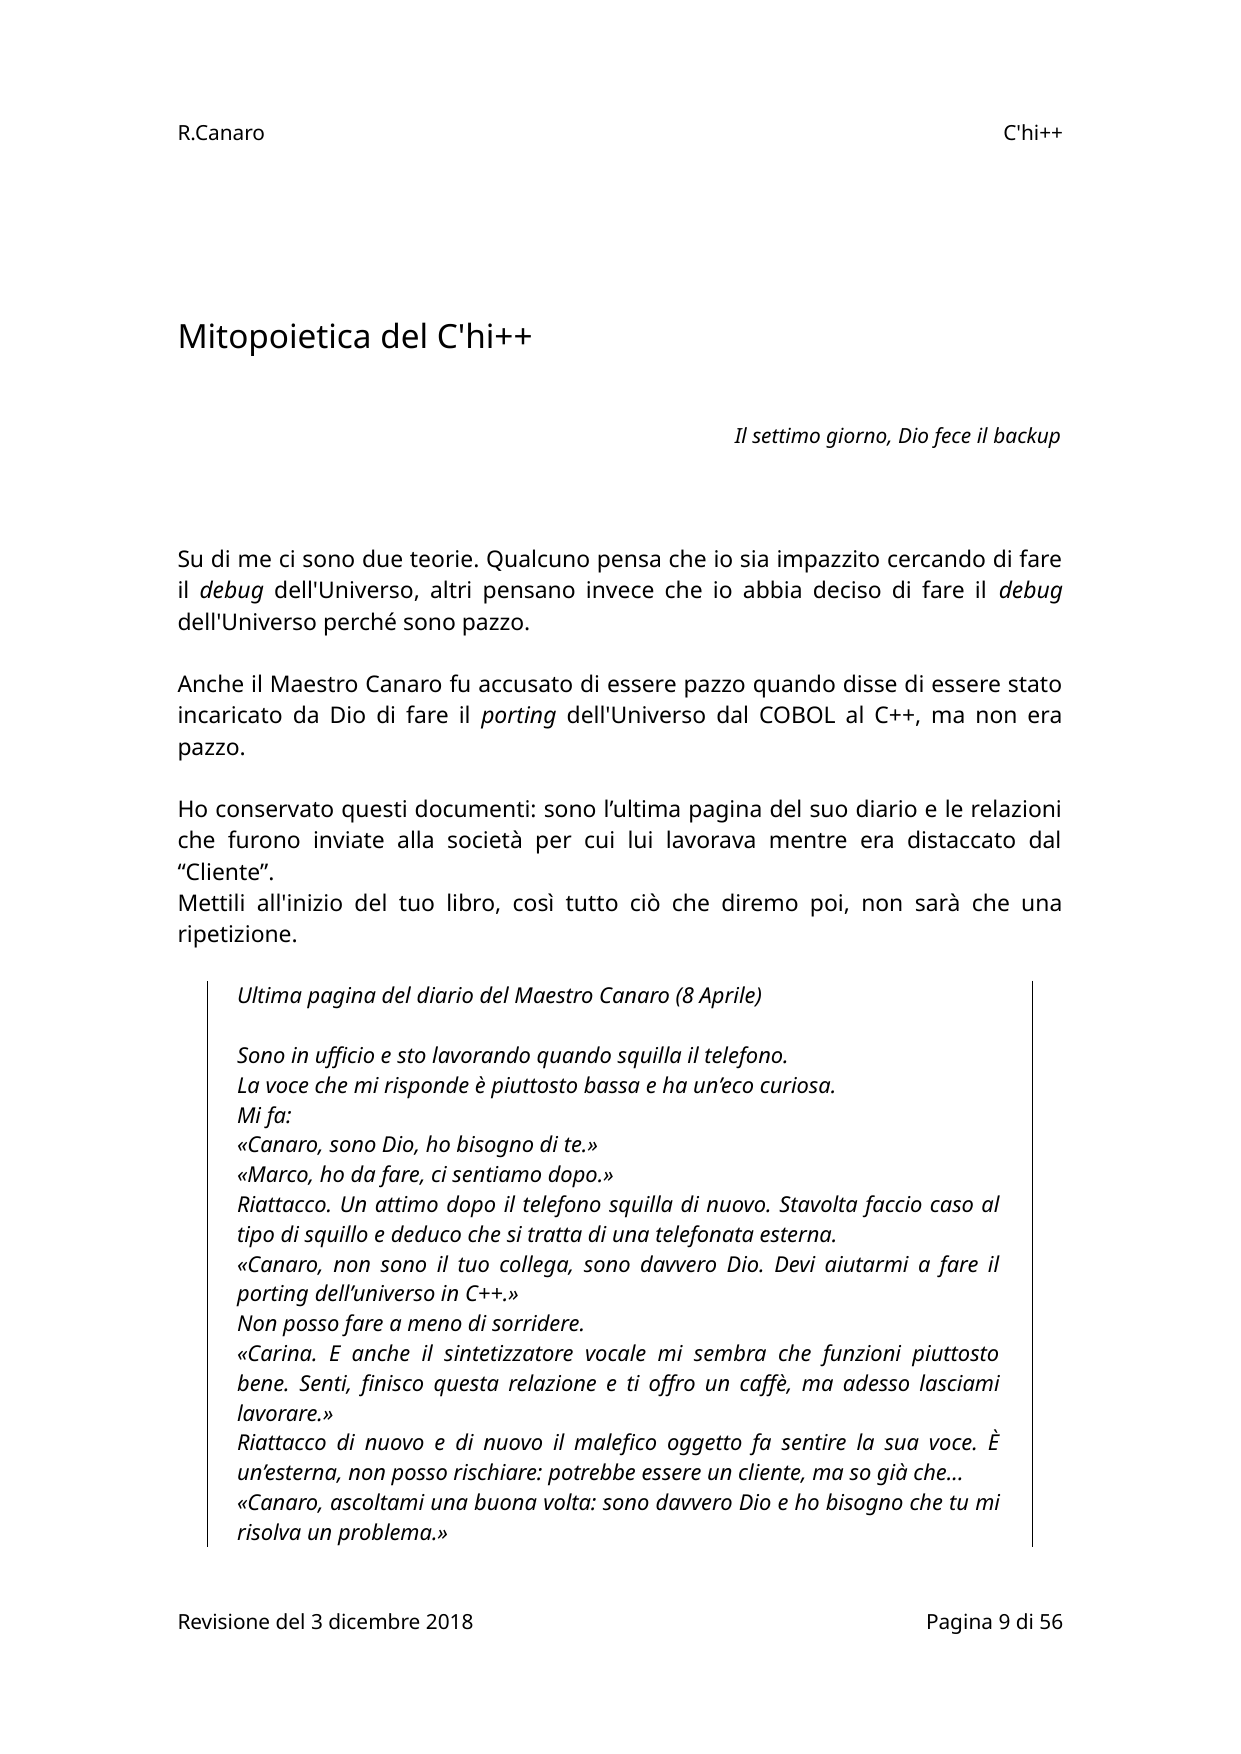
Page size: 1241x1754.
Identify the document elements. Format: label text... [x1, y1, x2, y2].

text Il settimo giorno, Dio fece il backup [177, 421, 1063, 449]
subtitle Mitopoietica del C'hi++ [177, 313, 1063, 358]
text «Canaro, sono Dio, ho bisogno di te.» [208, 1129, 1032, 1159]
text Non posso fare a meno di sorridere. [208, 1308, 1032, 1338]
text Riattacco. Un attimo dopo il telefono squilla di nuovo. Stavolta faccio caso al tipo di squillo e deduco che si tratta di una telefonata esterna. [208, 1189, 1032, 1249]
text «Canaro, non sono il tuo collega, sono davvero Dio. Devi aiutarmi a fare il porting dell’universo in C++.» [208, 1249, 1032, 1308]
text Ultima pagina del diario del Maestro Canaro (8 Aprile) [208, 981, 1032, 1010]
text La voce che mi risponde è piuttosto bassa e ha un’eco curiosa. [208, 1070, 1032, 1100]
text Sono in ufficio e sto lavorando quando squilla il telefono. [208, 1040, 1032, 1070]
text Su di me ci sono due teorie. Qualcuno pensa che io sia impazzito cercando di fare il debug dell'Universo, altri pensano invece che io abbia deciso di fare il debug dell'Universo perché sono pazzo. [177, 543, 1063, 637]
text «Canaro, ascoltami una buona volta: sono davvero Dio e ho bisogno che tu mi risolva un problema.» [208, 1487, 1032, 1547]
text «Marco, ho da fare, ci sentiamo dopo.» [208, 1159, 1032, 1189]
text Mettili all'inizio del tuo libro, così tutto ciò che diremo poi, non sarà che una ripetizione. [177, 887, 1063, 949]
text Mi fa: [208, 1100, 1032, 1129]
text Anche il Maestro Canaro fu accusato di essere pazzo quando disse di essere stato incaricato da Dio di fare il porting dell'Universo dal COBOL al C++, ma non era pazzo. [177, 668, 1063, 762]
text Ho conservato questi documenti: sono l’ultima pagina del suo diario e le relazioni che furono inviate alla società per cui lui lavorava mentre era distaccato dal “Cliente”. [177, 793, 1063, 887]
text «Carina. E anche il sintetizzatore vocale mi sembra che funzioni piuttosto bene. Senti, finisco questa relazione e ti offro un caffè, ma adesso lasciami lavorare.» [208, 1338, 1032, 1427]
text Riattacco di nuovo e di nuovo il malefico oggetto fa sentire la sua voce. È un’esterna, non posso rischiare: potrebbe essere un cliente, ma so già che... [208, 1427, 1032, 1487]
